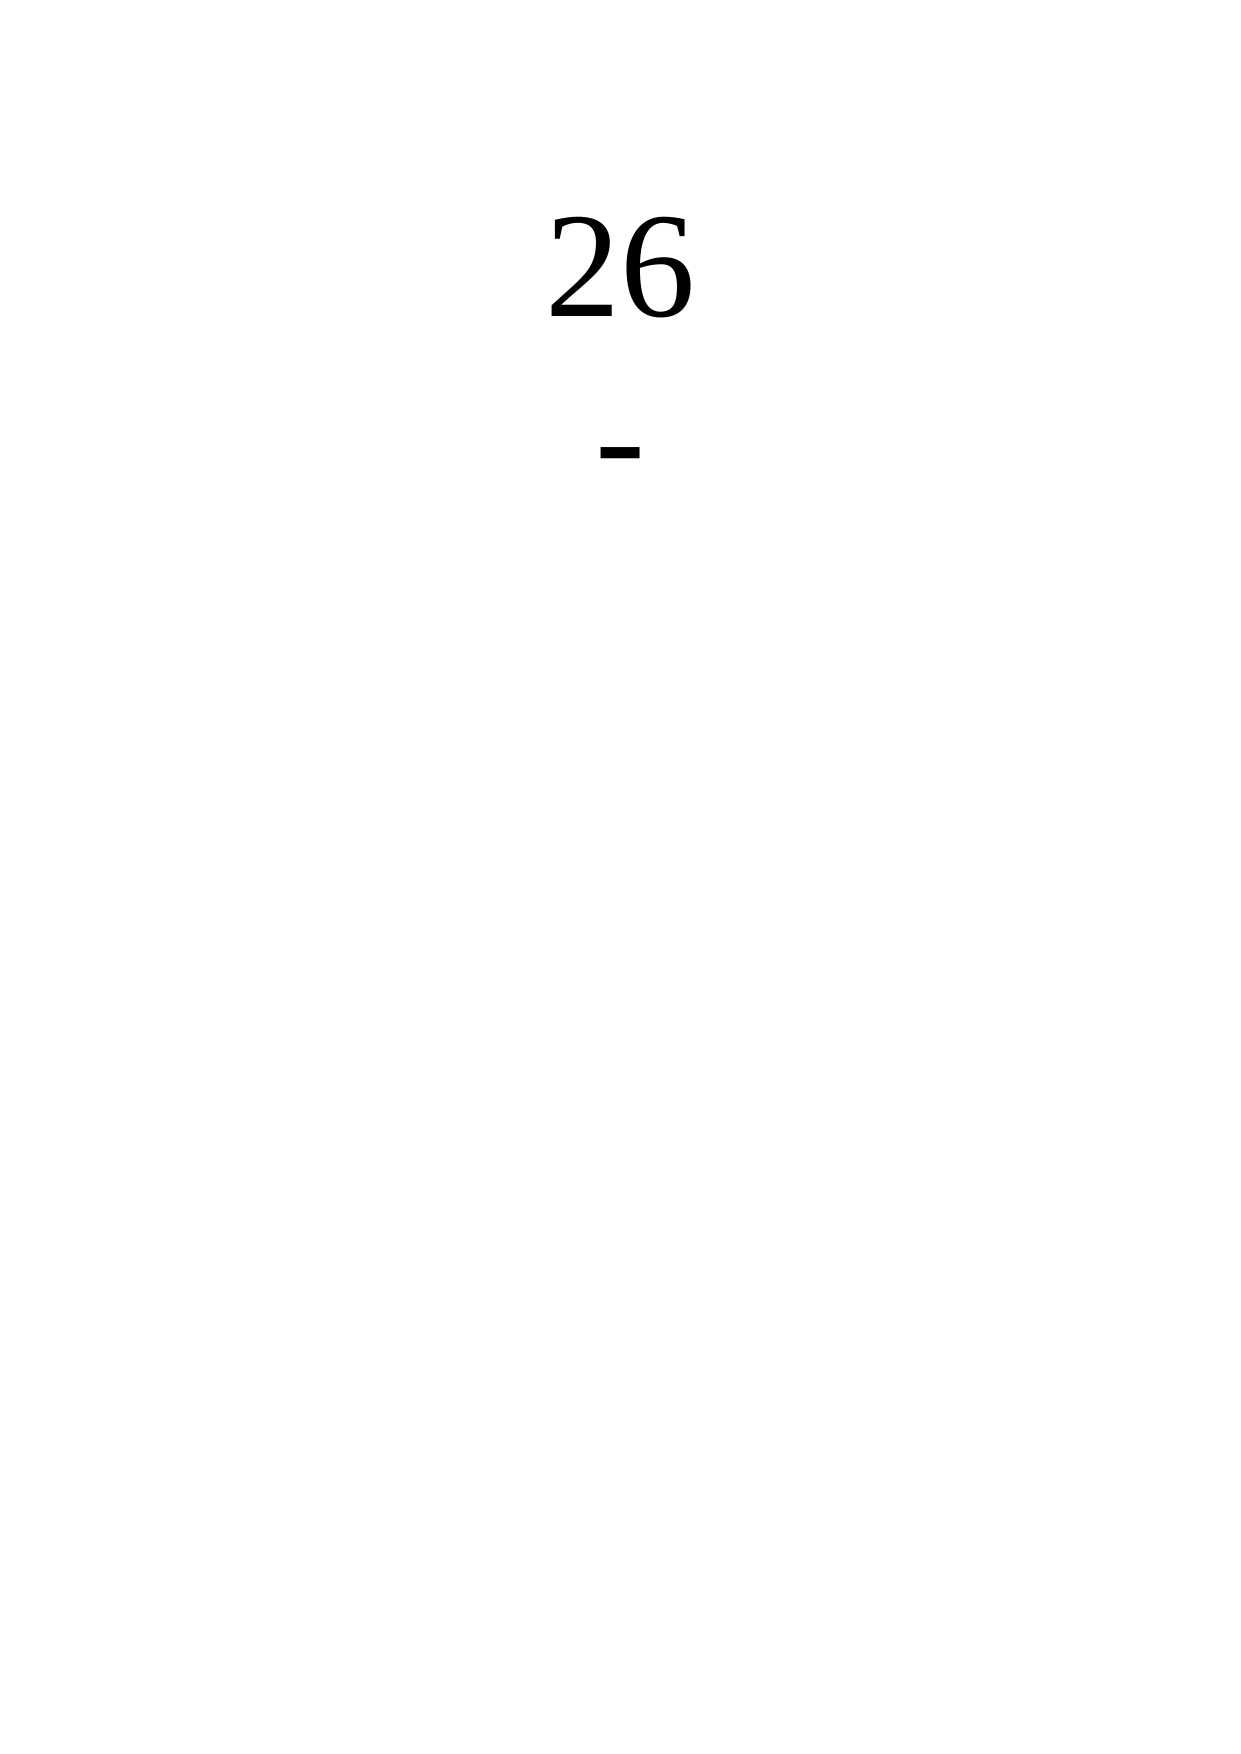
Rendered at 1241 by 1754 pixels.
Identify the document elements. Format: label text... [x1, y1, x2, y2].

text - [118, 349, 1122, 521]
text 26 [118, 176, 1122, 349]
